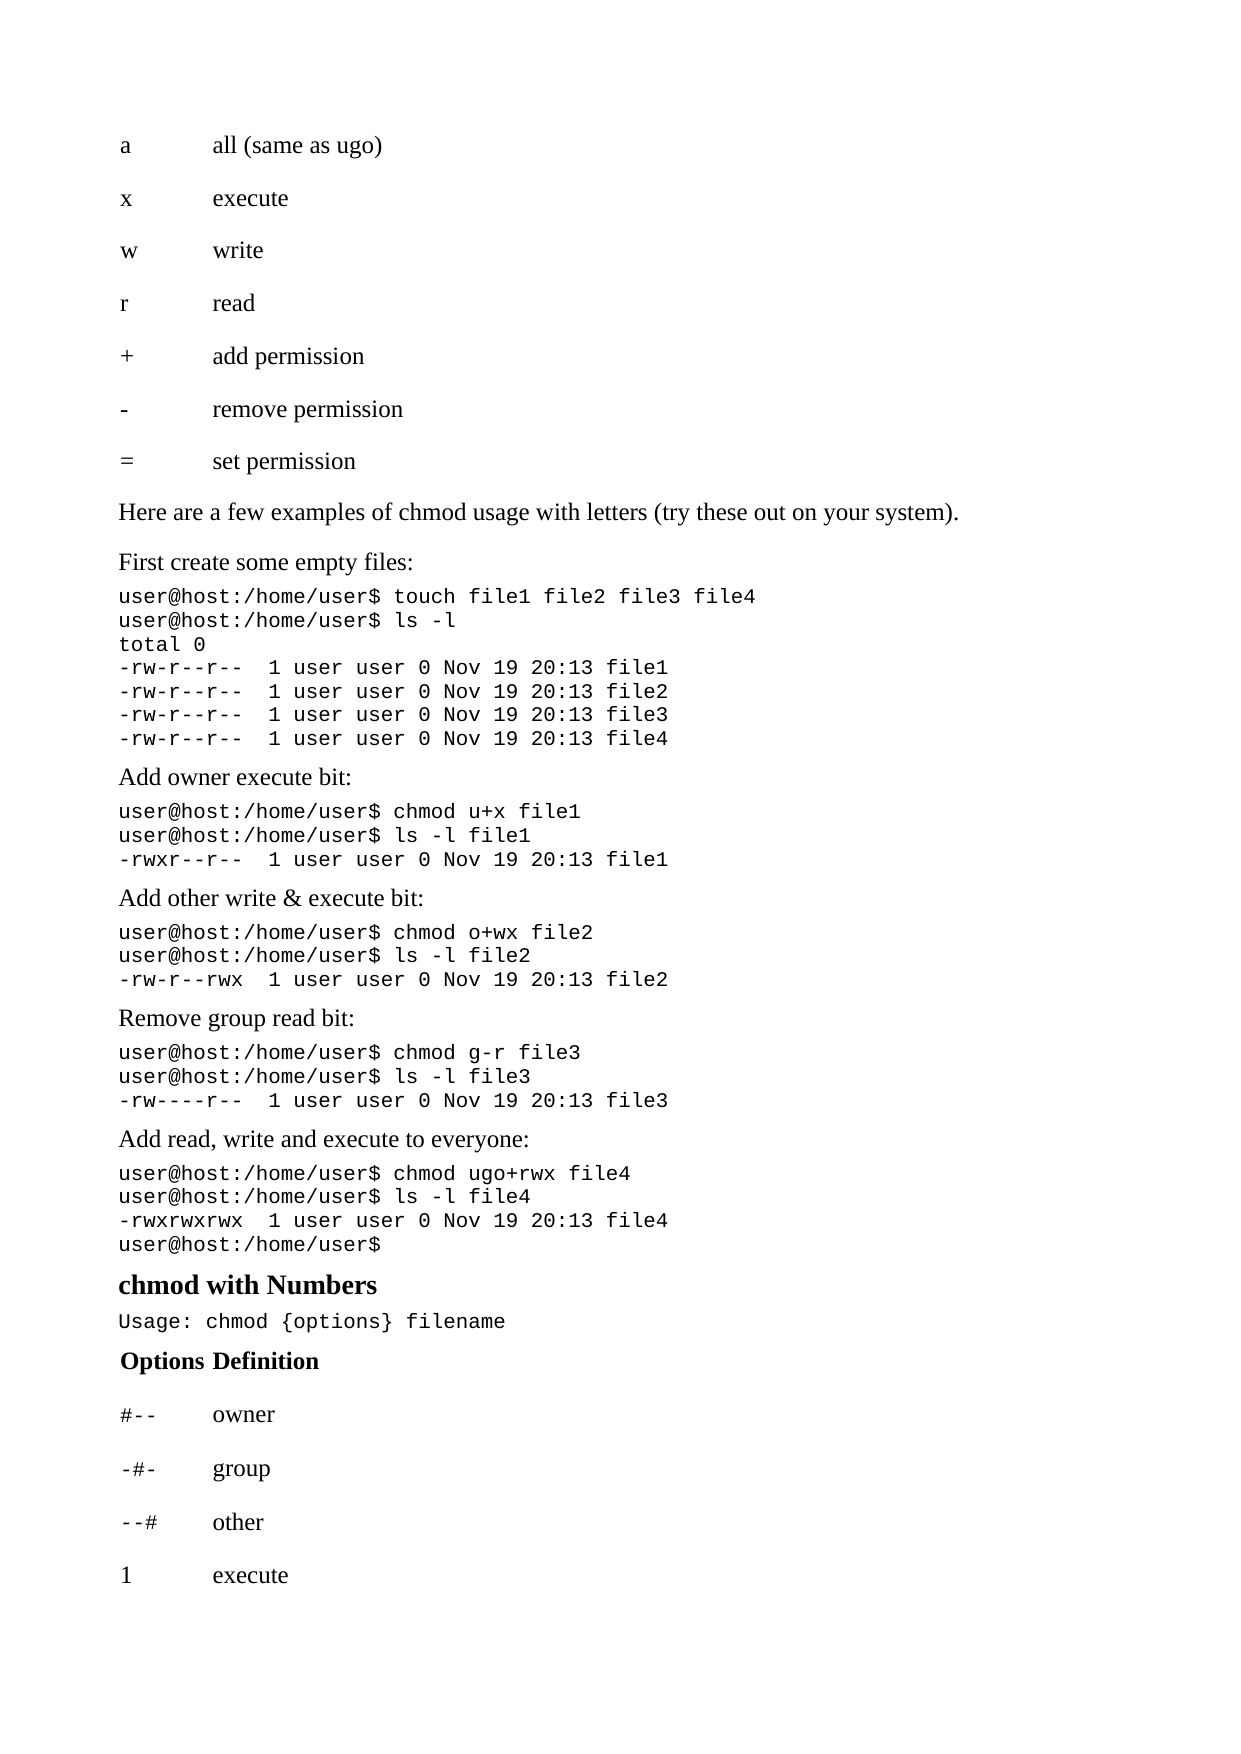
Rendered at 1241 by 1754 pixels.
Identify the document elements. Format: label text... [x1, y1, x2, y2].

text user@host:/home/user$ [118, 1234, 1122, 1257]
text First create some empty files: [118, 547, 1122, 576]
text Here are a few examples of chmod usage with letters (try these out on your system). [118, 497, 1122, 526]
text total 0 [118, 633, 1122, 657]
text -rw-r--r-- 1 user user 0 Nov 19 20:13 file4 [118, 728, 1122, 752]
table_cell + [118, 329, 211, 382]
text user@host:/home/user$ ls -l file1 [118, 825, 1122, 849]
table_cell group [211, 1441, 326, 1494]
table_cell w [118, 224, 211, 276]
table_cell other [211, 1494, 326, 1548]
table_cell --# [118, 1494, 211, 1548]
table_cell r [118, 276, 211, 329]
table_header Definition [211, 1334, 326, 1387]
table_cell set permission [211, 434, 409, 487]
text Add owner execute bit: [118, 762, 1122, 791]
text user@host:/home/user$ ls -l file4 [118, 1187, 1122, 1210]
text -rw----r-- 1 user user 0 Nov 19 20:13 file3 [118, 1090, 1122, 1113]
table_cell execute [211, 171, 409, 223]
text -rw-r--r-- 1 user user 0 Nov 19 20:13 file2 [118, 681, 1122, 704]
text -rwxr--r-- 1 user user 0 Nov 19 20:13 file1 [118, 849, 1122, 872]
text user@host:/home/user$ ls -l [118, 610, 1122, 633]
text Add other write & execute bit: [118, 883, 1122, 911]
text user@host:/home/user$ ls -l file3 [118, 1066, 1122, 1090]
text user@host:/home/user$ chmod g-r file3 [118, 1042, 1122, 1066]
table_cell a [118, 118, 211, 171]
table_cell add permission [211, 329, 409, 382]
table_cell x [118, 171, 211, 223]
table_header Options [118, 1334, 211, 1387]
table_cell -#- [118, 1441, 211, 1494]
table_cell all (same as ugo) [211, 118, 409, 171]
table_cell owner [211, 1387, 326, 1441]
text Add read, write and execute to everyone: [118, 1124, 1122, 1152]
text Usage: chmod {options} filename [118, 1311, 1122, 1334]
text user@host:/home/user$ ls -l file2 [118, 946, 1122, 969]
text user@host:/home/user$ chmod u+x file1 [118, 801, 1122, 825]
table_cell #-- [118, 1387, 211, 1441]
text user@host:/home/user$ touch file1 file2 file3 file4 [118, 586, 1122, 610]
table_cell = [118, 434, 211, 487]
text -rwxrwxrwx 1 user user 0 Nov 19 20:13 file4 [118, 1210, 1122, 1234]
text Remove group read bit: [118, 1003, 1122, 1032]
text user@host:/home/user$ chmod o+wx file2 [118, 922, 1122, 946]
text chmod with Numbers [118, 1268, 1122, 1300]
table_cell execute [211, 1548, 326, 1600]
text user@host:/home/user$ chmod ugo+rwx file4 [118, 1163, 1122, 1187]
table_cell read [211, 276, 409, 329]
table_cell remove permission [211, 382, 409, 434]
table_cell write [211, 224, 409, 276]
text -rw-r--r-- 1 user user 0 Nov 19 20:13 file1 [118, 657, 1122, 681]
text -rw-r--r-- 1 user user 0 Nov 19 20:13 file3 [118, 704, 1122, 728]
table_cell - [118, 382, 211, 434]
table_cell 1 [118, 1548, 211, 1600]
text -rw-r--rwx 1 user user 0 Nov 19 20:13 file2 [118, 969, 1122, 993]
